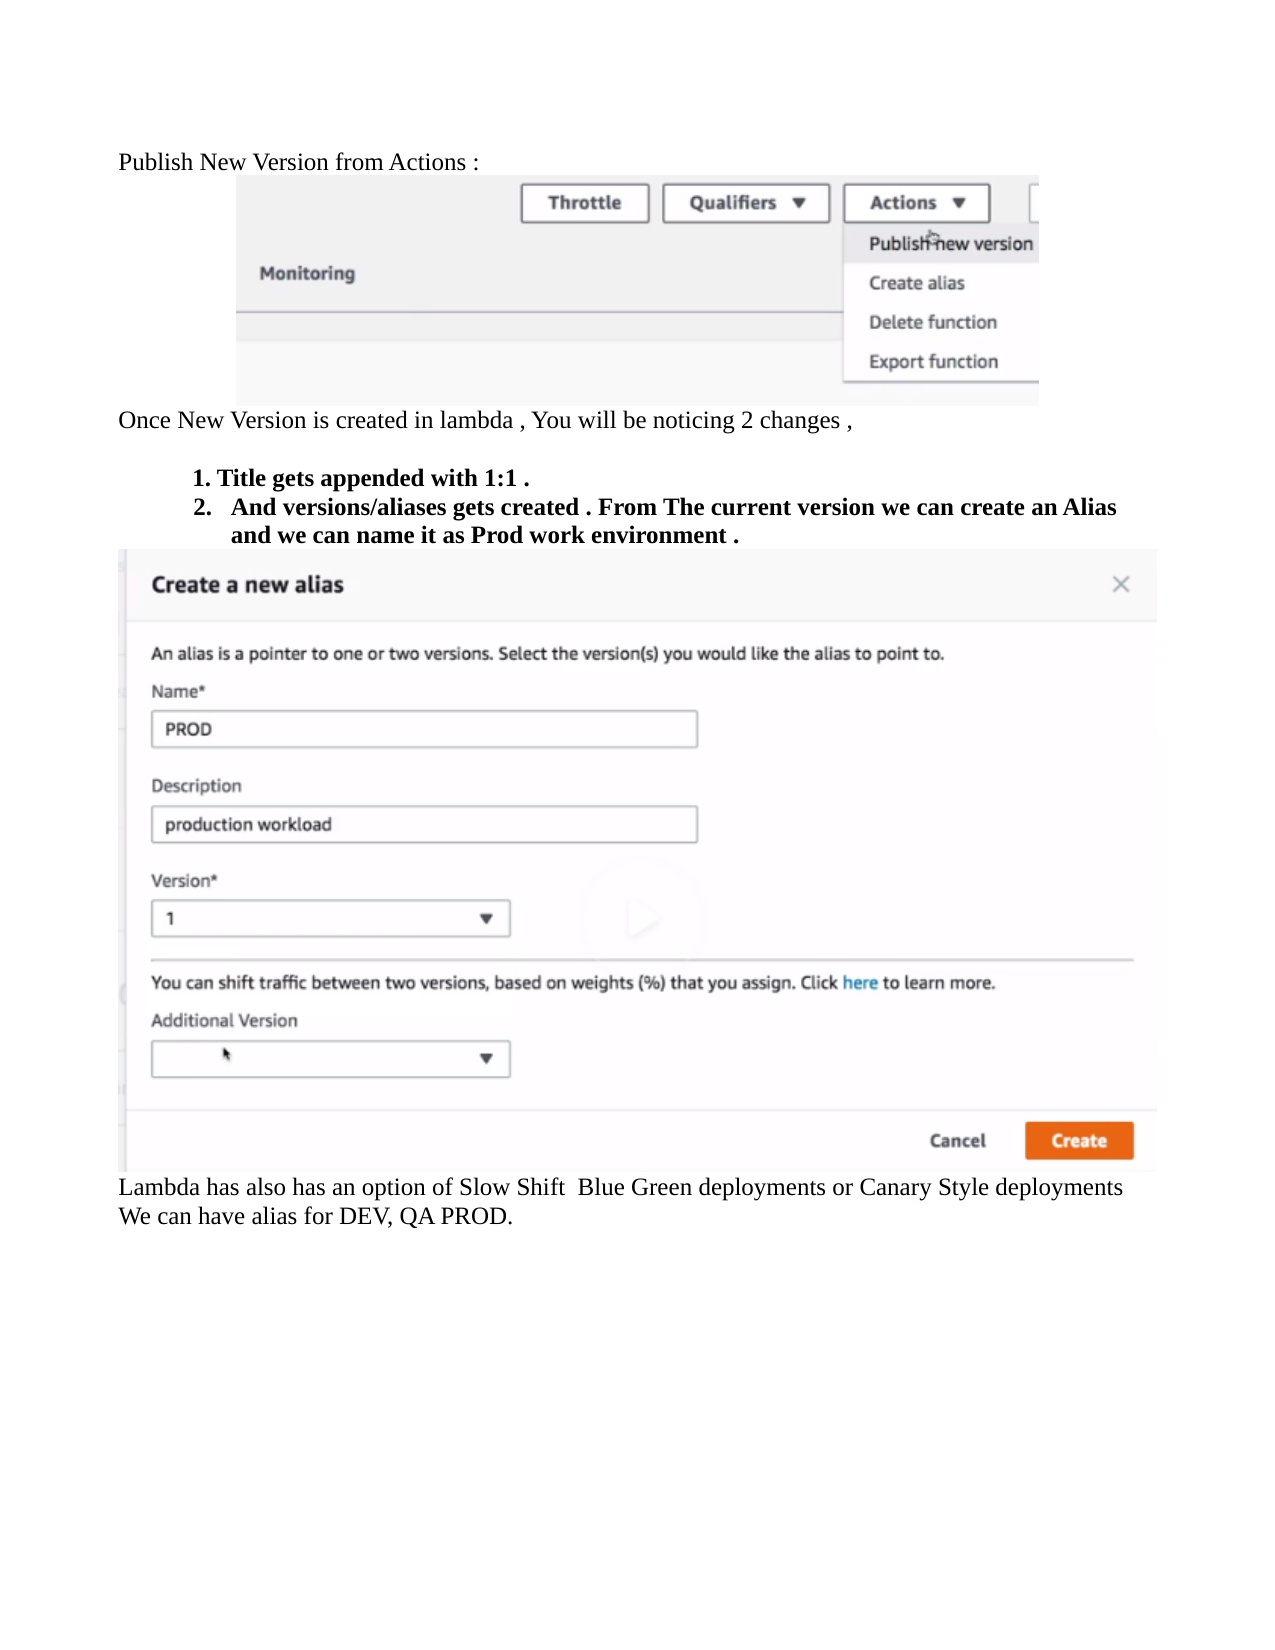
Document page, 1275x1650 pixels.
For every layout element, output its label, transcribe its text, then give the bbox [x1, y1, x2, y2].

list And versions/aliases gets created . From The current version we can create an Alias and we can name it as Prod work environment . [193, 492, 1157, 549]
text We can have alias for DEV, QA PROD. [118, 1201, 1157, 1229]
picture [236, 175, 1039, 406]
text Once New Version is created in lambda , You will be noticing 2 changes , [118, 176, 1157, 434]
text 1. Title gets appended with 1:1 . [118, 463, 1157, 492]
picture [118, 549, 1157, 1172]
text Publish New Version from Actions : [118, 147, 1157, 176]
text Lambda has also has an option of Slow Shift Blue Green deployments or Canary Style deployments [118, 1172, 1157, 1201]
